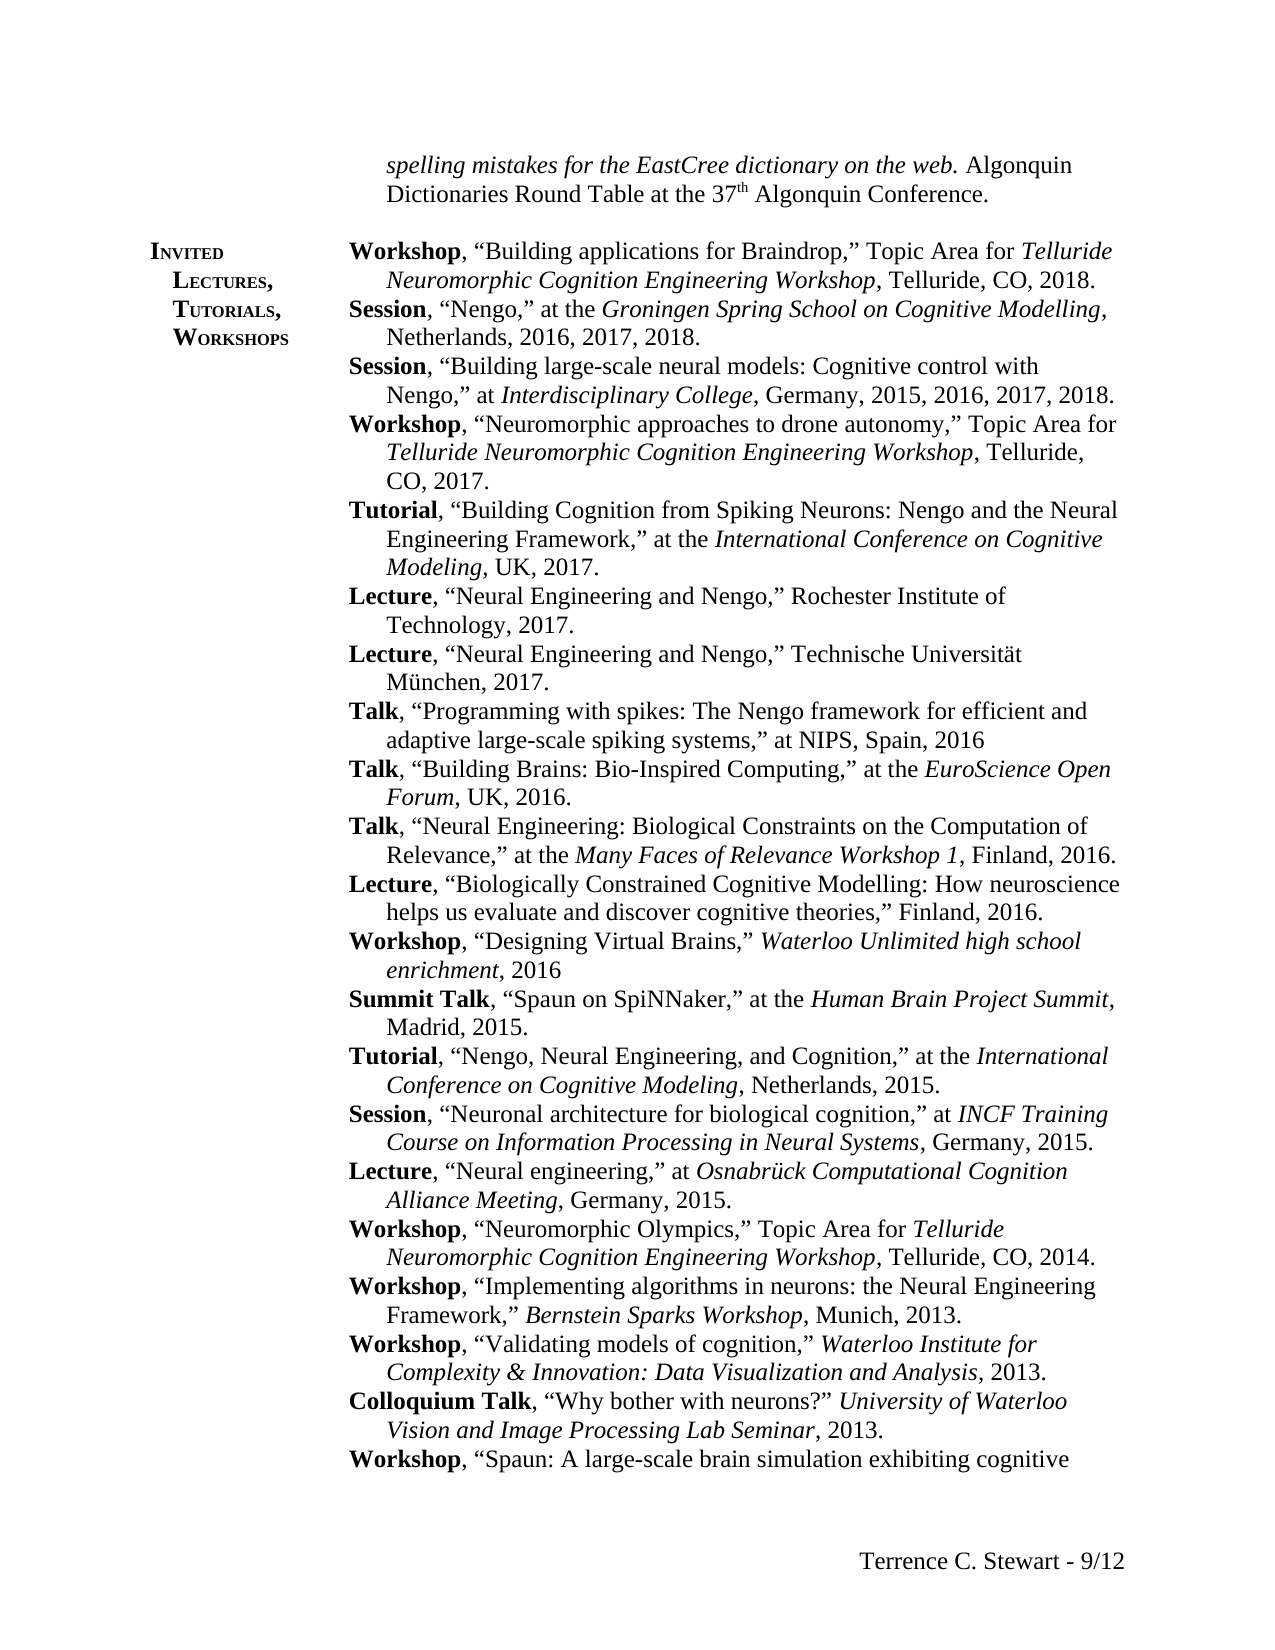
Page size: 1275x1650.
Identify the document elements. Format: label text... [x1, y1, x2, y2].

table_cell [139, 150, 337, 236]
table_cell spelling mistakes for the EastCree dictionary on the web. Algonquin Dictionaries Round Table at the 37th Algonquin Conference. [338, 150, 1136, 236]
table_cell Invited Lectures, Tutorials, Workshops [139, 236, 337, 1472]
table_cell Workshop, “Building applications for Braindrop,” Topic Area for Telluride Neuromorphic Cognition Engineering Workshop, Telluride, CO, 2018. Session, “Nengo,” at the Groningen Spring School on Cognitive Modelling, Netherlands, 2016, 2017, 2018. Session, “Building large-scale neural models: Cognitive control with Nengo,” at Interdisciplinary College, Germany, 2015, 2016, 2017, 2018. Workshop, “Neuromorphic approaches to drone autonomy,” Topic Area for Telluride Neuromorphic Cognition Engineering Workshop, Telluride, CO, 2017. Tutorial, “Building Cognition from Spiking Neurons: Nengo and the Neural Engineering Framework,” at the International Conference on Cognitive Modeling, UK, 2017. Lecture, “Neural Engineering and Nengo,” Rochester Institute of Technology, 2017. Lecture, “Neural Engineering and Nengo,” Technische Universität München, 2017. Talk, “Programming with spikes: The Nengo framework for efficient and adaptive large-scale spiking systems,” at NIPS, Spain, 2016 Talk, “Building Brains: Bio-Inspired Computing,” at the EuroScience Open Forum, UK, 2016. Talk, “Neural Engineering: Biological Constraints on the Computation of Relevance,” at the Many Faces of Relevance Workshop 1, Finland, 2016. Lecture, “Biologically Constrained Cognitive Modelling: How neuroscience helps us evaluate and discover cognitive theories,” Finland, 2016. Workshop, “Designing Virtual Brains,” Waterloo Unlimited high school enrichment, 2016 Summit Talk, “Spaun on SpiNNaker,” at the Human Brain Project Summit, Madrid, 2015. Tutorial, “Nengo, Neural Engineering, and Cognition,” at the International Conference on Cognitive Modeling, Netherlands, 2015. Session, “Neuronal architecture for biological cognition,” at INCF Training Course on Information Processing in Neural Systems, Germany, 2015. Lecture, “Neural engineering,” at Osnabrück Computational Cognition Alliance Meeting, Germany, 2015. Workshop, “Neuromorphic Olympics,” Topic Area for Telluride Neuromorphic Cognition Engineering Workshop, Telluride, CO, 2014. Workshop, “Implementing algorithms in neurons: the Neural Engineering Framework,” Bernstein Sparks Workshop, Munich, 2013. Workshop, “Validating models of cognition,” Waterloo Institute for Complexity & Innovation: Data Visualization and Analysis, 2013. Colloquium Talk, “Why bother with neurons?” University of Waterloo Vision and Image Processing Lab Seminar, 2013. Workshop, “Spaun: A large-scale brain simulation exhibiting cognitive [338, 236, 1136, 1472]
